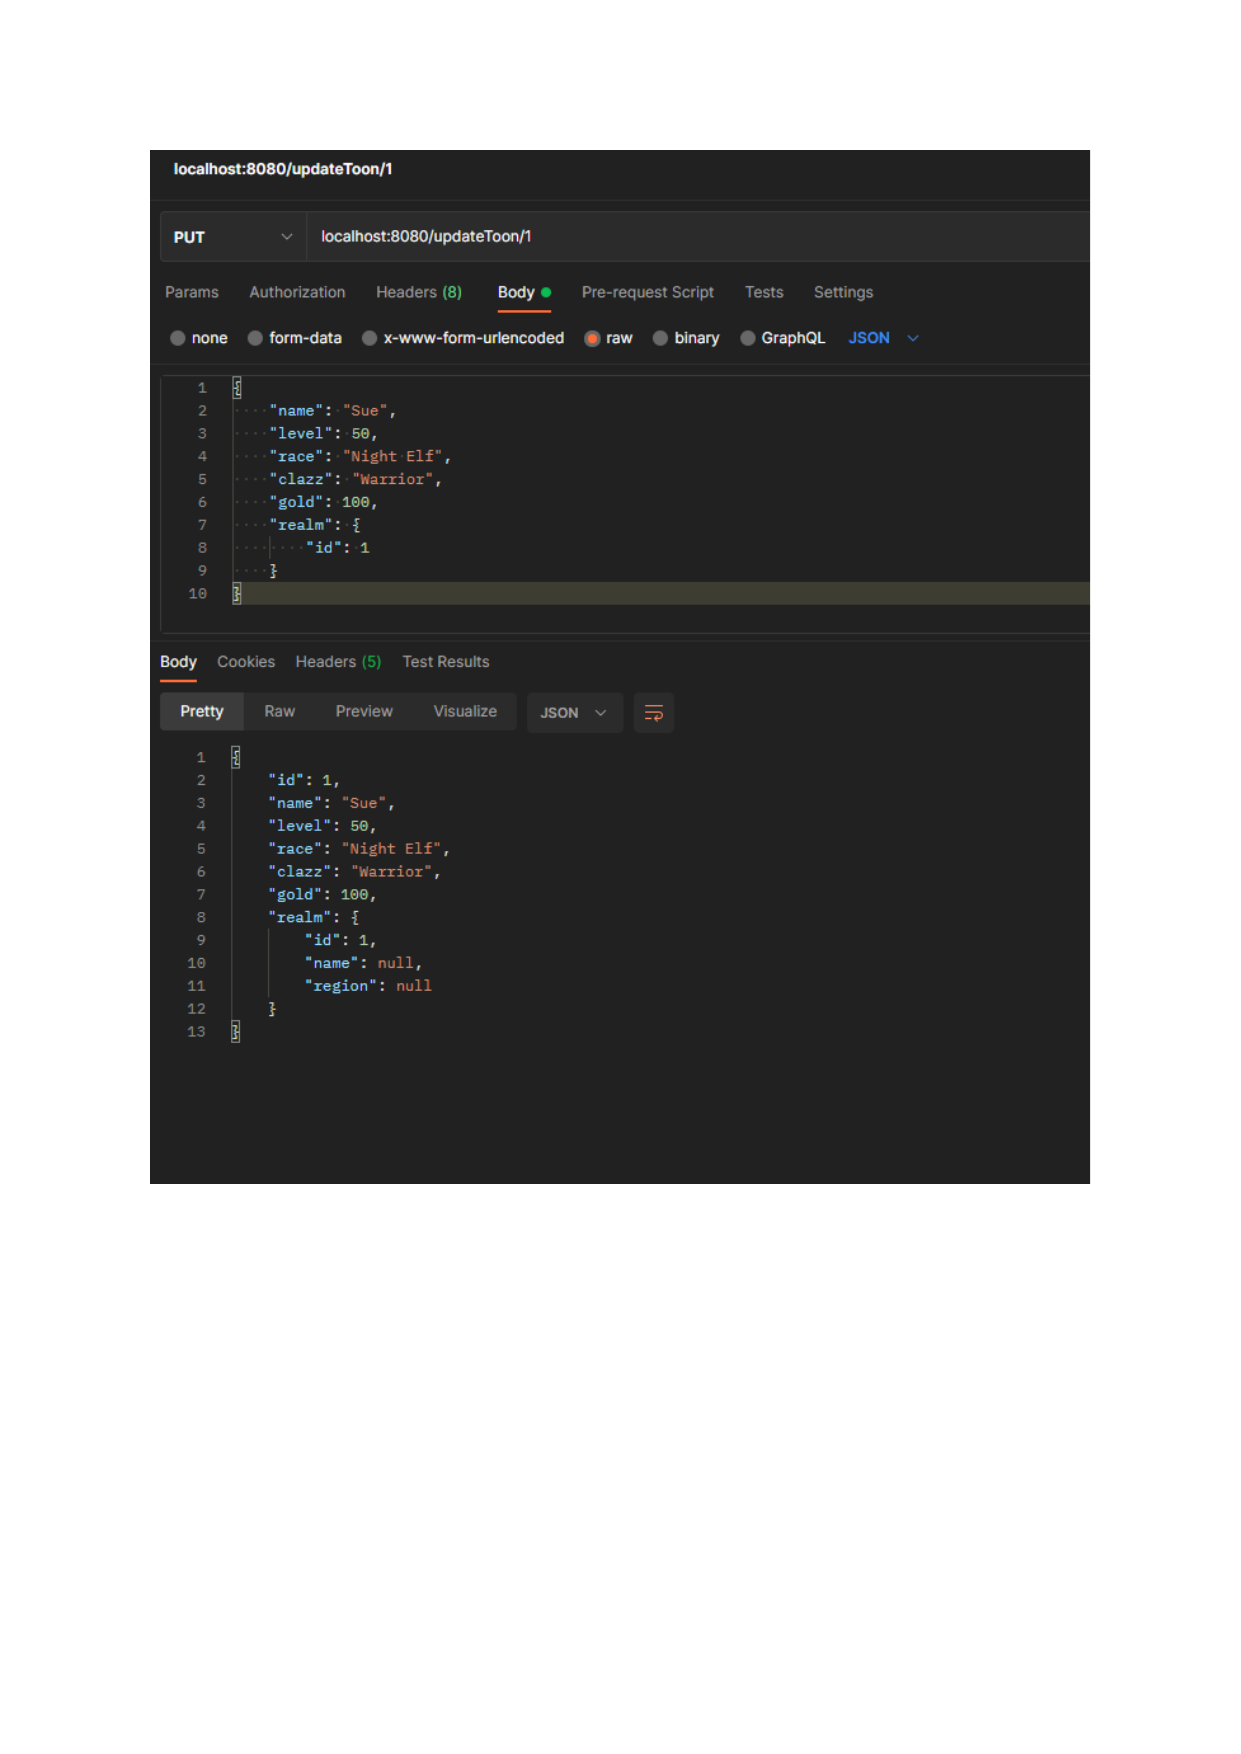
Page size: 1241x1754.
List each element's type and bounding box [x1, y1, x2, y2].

picture [150, 150, 1091, 1184]
